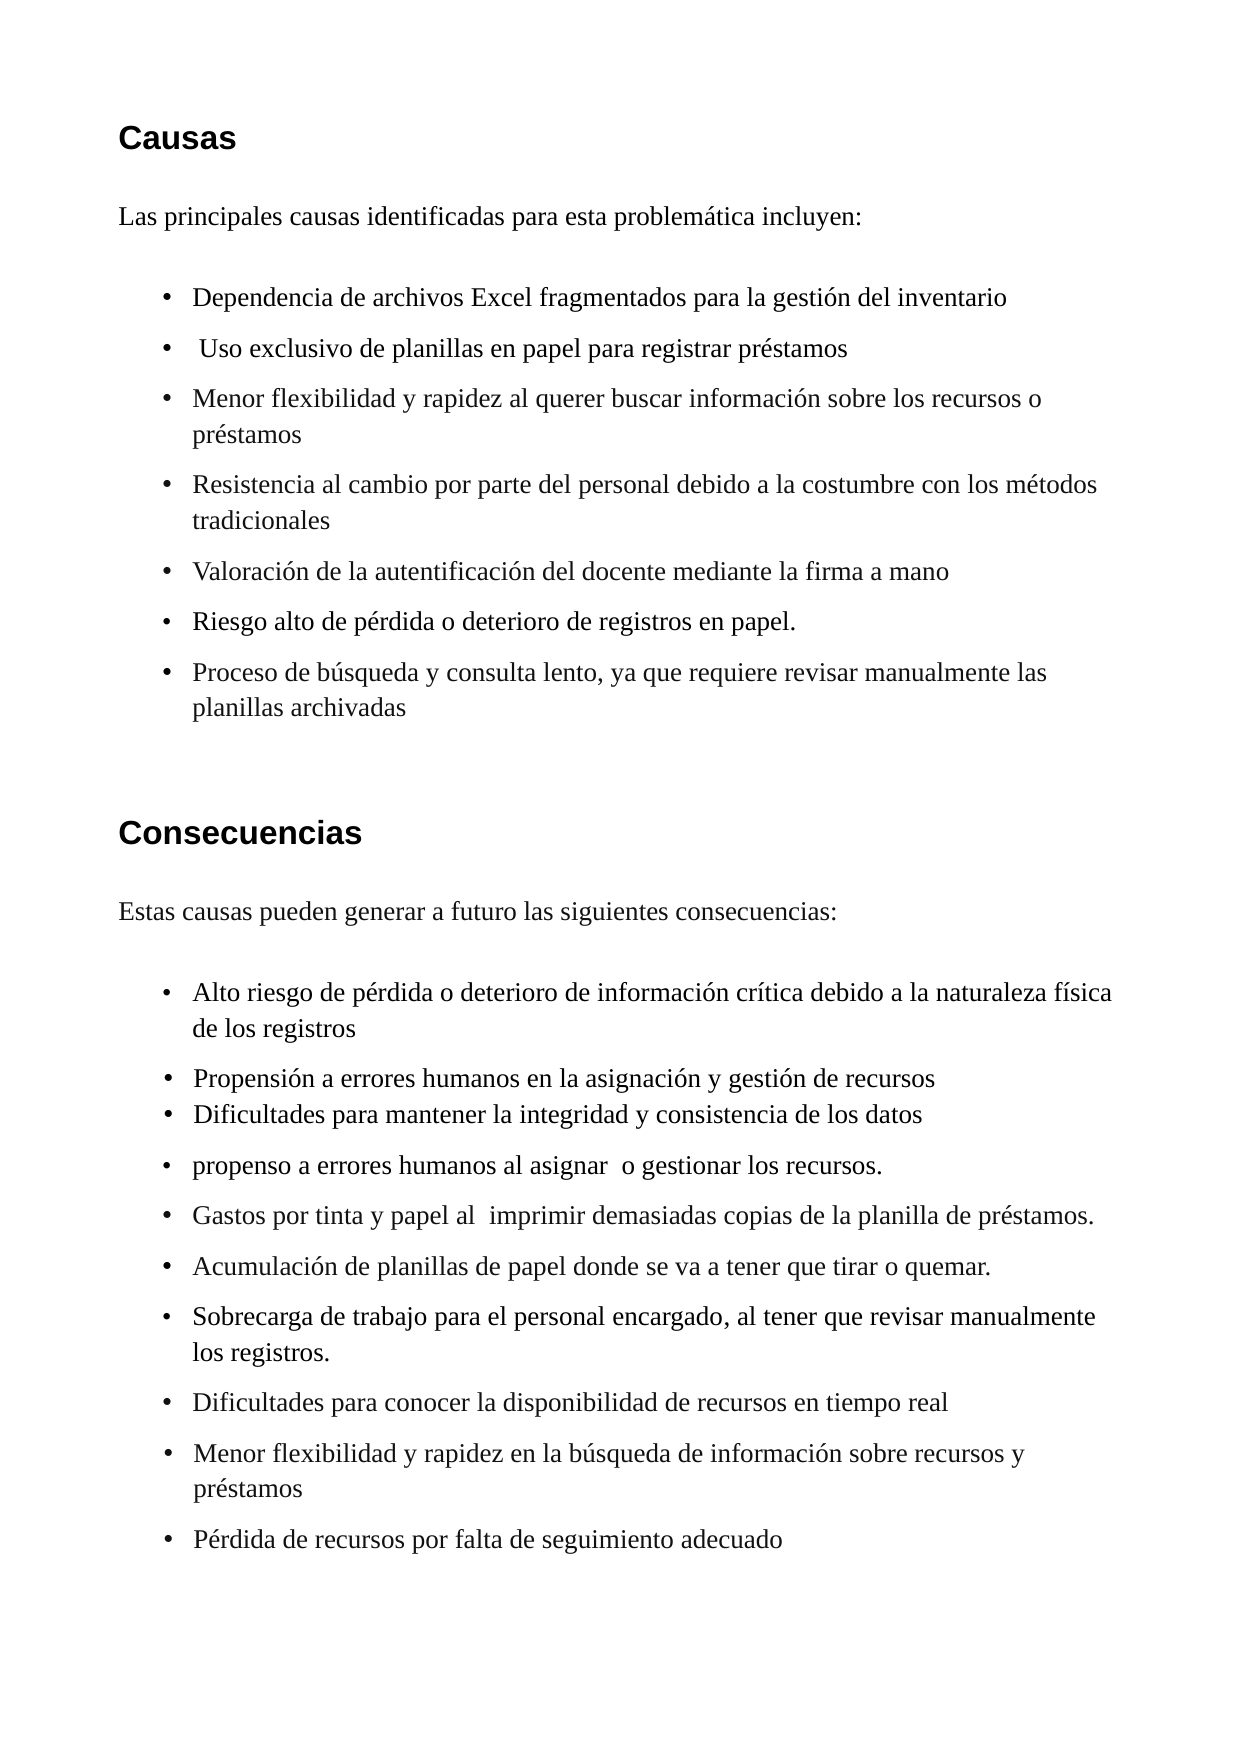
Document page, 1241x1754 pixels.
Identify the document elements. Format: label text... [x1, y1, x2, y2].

list Propensión a errores humanos en la asignación y gestión de recursos [164, 1062, 1122, 1093]
list Sobrecarga de trabajo para el personal encargado, al tener que revisar manualmente los registros. [162, 1300, 1122, 1367]
list Proceso de búsqueda y consulta lento, ya que requiere revisar manualmente las planillas archivadas [162, 656, 1122, 723]
list Uso exclusivo de planillas en papel para registrar préstamos [162, 332, 1122, 363]
list Gastos por tinta y papel al imprimir demasiadas copias de la planilla de préstamos. [162, 1199, 1122, 1230]
list propenso a errores humanos al asignar o gestionar los recursos. [162, 1149, 1122, 1180]
list Dificultades para mantener la integridad y consistencia de los datos [164, 1098, 1122, 1129]
text Las principales causas identificadas para esta problemática incluyen: [118, 200, 1122, 231]
text Estas causas pueden generar a futuro las siguientes consecuencias: [118, 895, 1122, 926]
list Menor flexibilidad y rapidez al querer buscar información sobre los recursos o préstamos [162, 382, 1122, 449]
list Dependencia de archivos Excel fragmentados para la gestión del inventario [162, 281, 1122, 313]
subtitle Causas [118, 118, 1122, 157]
list Dificultades para conocer la disponibilidad de recursos en tiempo real [162, 1386, 1122, 1417]
subtitle Consecuencias [118, 813, 1122, 851]
list Acumulación de planillas de papel donde se va a tener que tirar o quemar. [162, 1249, 1122, 1281]
list Menor flexibilidad y rapidez en la búsqueda de información sobre recursos y préstamos [164, 1437, 1122, 1504]
list Alto riesgo de pérdida o deterioro de información crítica debido a la naturaleza física de los registros [162, 976, 1122, 1043]
list Valoración de la autentificación del docente mediante la firma a mano [162, 555, 1122, 586]
list Pérdida de recursos por falta de seguimiento adecuado [164, 1523, 1122, 1554]
list Riesgo alto de pérdida o deterioro de registros en papel. [162, 605, 1122, 636]
list Resistencia al cambio por parte del personal debido a la costumbre con los métodos tradicionales [162, 469, 1122, 536]
